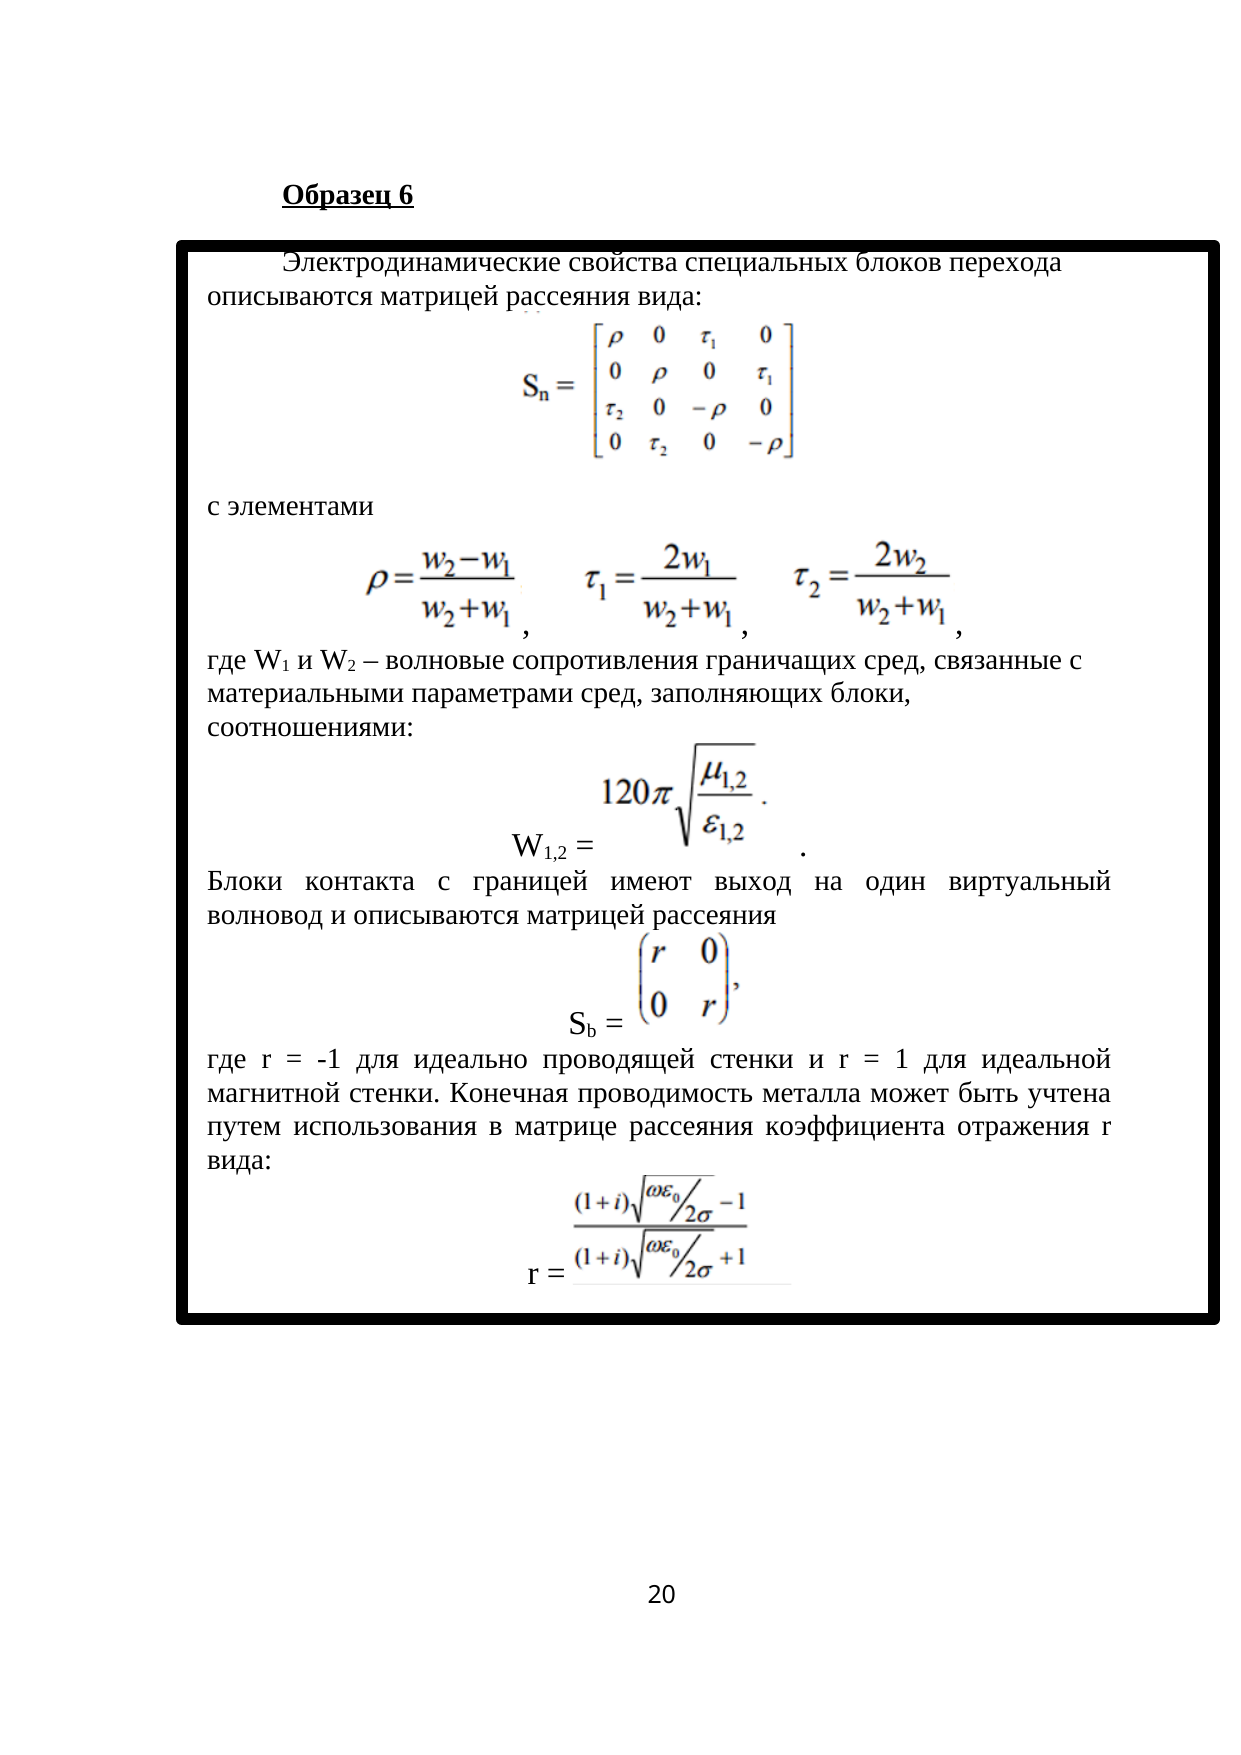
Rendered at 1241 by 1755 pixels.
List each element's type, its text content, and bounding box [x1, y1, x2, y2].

text Образец 6 [207, 177, 1112, 211]
